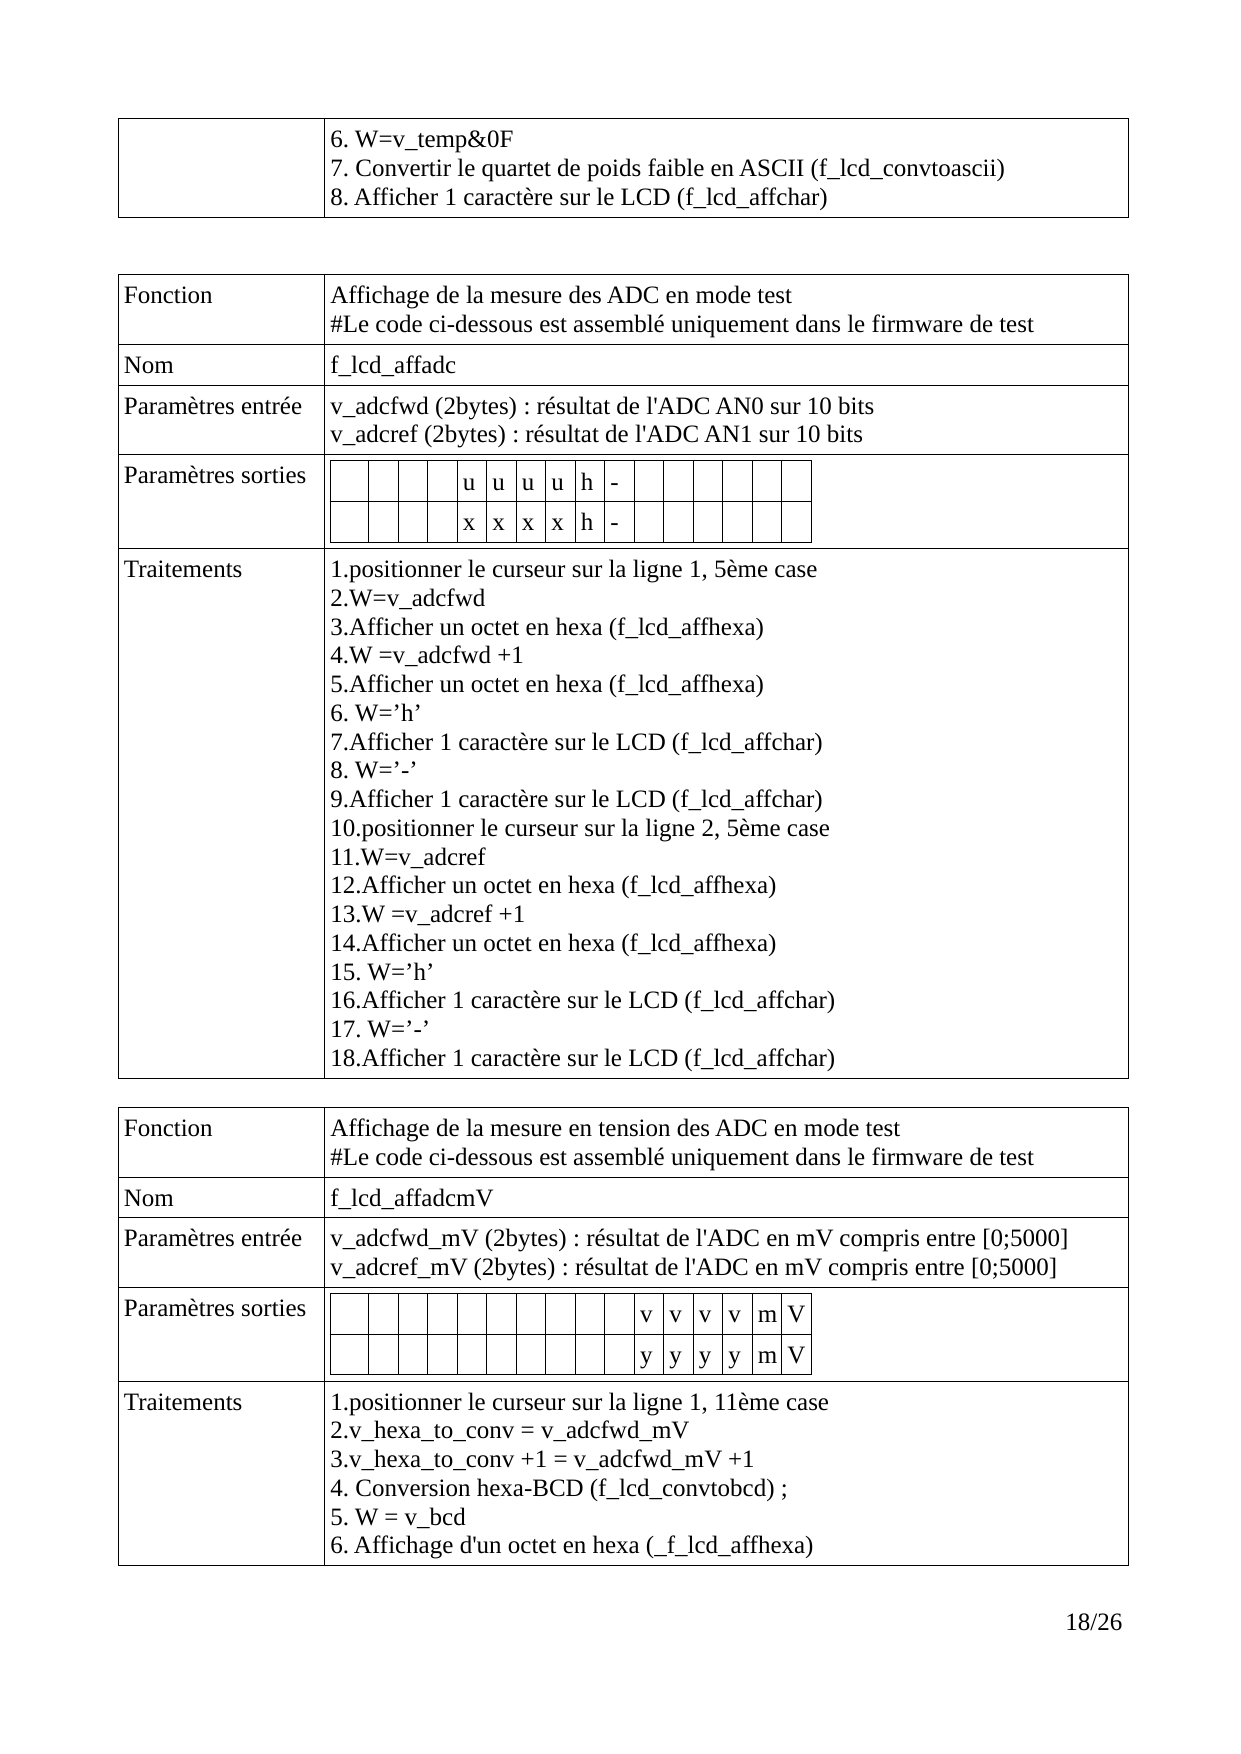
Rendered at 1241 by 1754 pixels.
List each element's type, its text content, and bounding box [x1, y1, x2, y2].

table_cell [331, 1335, 368, 1374]
table_cell [576, 1335, 604, 1374]
table_cell [399, 502, 427, 542]
table_cell x [487, 502, 516, 542]
table_cell [428, 502, 457, 542]
table_cell [664, 502, 693, 542]
table_cell y [635, 1335, 663, 1374]
table_header - [605, 461, 634, 501]
table_cell [331, 502, 368, 542]
table_cell Paramètres sorties [119, 455, 324, 548]
table_cell [635, 502, 663, 542]
table_cell Traitements [119, 1382, 324, 1565]
table_cell [325, 455, 1128, 548]
table_header [428, 461, 457, 501]
table_cell [723, 502, 752, 542]
table_cell - [605, 502, 634, 542]
table_header Affichage de la mesure des ADC en mode test #Le code ci-dessous est assemblé uniquement dans le firmware de test [325, 275, 1128, 344]
table_header [546, 1294, 575, 1333]
table_header h [576, 461, 604, 501]
table_header u [546, 461, 575, 501]
table_cell Traitements [119, 549, 324, 1078]
table_cell [399, 1335, 427, 1374]
table_header [331, 461, 368, 501]
table_cell h [576, 502, 604, 542]
table_cell 6. W=v_temp&0F 7. Convertir le quartet de poids faible en ASCII (f_lcd_convtoascii) 8. Afficher 1 caractère sur le LCD (f_lcd_affchar) [325, 119, 1128, 216]
table_header Affichage de la mesure en tension des ADC en mode test #Le code ci-dessous est assemblé uniquement dans le firmware de test [325, 1108, 1128, 1176]
table_cell x [458, 502, 486, 542]
table_header [753, 461, 781, 501]
table_cell Paramètres entrée [119, 1218, 324, 1287]
table_header Fonction [119, 1108, 324, 1176]
table_header v [664, 1294, 693, 1333]
table_cell [782, 502, 811, 542]
table_cell Nom [119, 345, 324, 384]
table_cell [458, 1335, 486, 1374]
table_cell 1.positionner le curseur sur la ligne 1, 11ème case 2.v_hexa_to_conv = v_adcfwd_mV 3.v_hexa_to_conv +1 = v_adcfwd_mV +1 4. Conversion hexa-BCD (f_lcd_convtobcd) ; 5. W = v_bcd 6. Affichage d'un octet en hexa (_f_lcd_affhexa) [325, 1382, 1128, 1565]
table_cell [369, 502, 398, 542]
table_cell [694, 502, 722, 542]
table_cell [369, 1335, 398, 1374]
table_header [782, 461, 811, 501]
table_header [723, 461, 752, 501]
table_header u [487, 461, 516, 501]
table_cell [605, 1335, 634, 1374]
table_header [635, 461, 663, 501]
table_cell y [694, 1335, 722, 1374]
table_header [576, 1294, 604, 1333]
table_header [369, 461, 398, 501]
table_header [399, 461, 427, 501]
table_header [369, 1294, 398, 1333]
table_header [605, 1294, 634, 1333]
table_header u [517, 461, 545, 501]
table_header u [458, 461, 486, 501]
table_header V [782, 1294, 811, 1333]
table_cell [546, 1335, 575, 1374]
table_cell v_adcfwd_mV (2bytes) : résultat de l'ADC en mV compris entre [0;5000] v_adcref_mV (2bytes) : résultat de l'ADC en mV compris entre [0;5000] [325, 1218, 1128, 1287]
table_cell f_lcd_affadcmV [325, 1178, 1128, 1217]
table_header [487, 1294, 516, 1333]
table_cell V [782, 1335, 811, 1374]
table_cell [487, 1335, 516, 1374]
table_cell [517, 1335, 545, 1374]
table_header v [723, 1294, 752, 1333]
table_cell y [664, 1335, 693, 1374]
table_header m [753, 1294, 781, 1333]
table_header [517, 1294, 545, 1333]
table_cell x [546, 502, 575, 542]
table_header Fonction [119, 275, 324, 344]
table_cell x [517, 502, 545, 542]
table_header [458, 1294, 486, 1333]
table_cell f_lcd_affadc [325, 345, 1128, 384]
table_header v [635, 1294, 663, 1333]
table_cell y [723, 1335, 752, 1374]
table_cell [428, 1335, 457, 1374]
table_header [428, 1294, 457, 1333]
table_cell Paramètres sorties [119, 1288, 324, 1381]
table_cell [119, 119, 324, 216]
table_header [664, 461, 693, 501]
table_header [331, 1294, 368, 1333]
table_header [694, 461, 722, 501]
table_header [399, 1294, 427, 1333]
table_cell Paramètres entrée [119, 386, 324, 454]
table_cell Nom [119, 1178, 324, 1217]
table_cell 1.positionner le curseur sur la ligne 1, 5ème case 2.W=v_adcfwd 3.Afficher un octet en hexa (f_lcd_affhexa) 4.W =v_adcfwd +1 5.Afficher un octet en hexa (f_lcd_affhexa) 6. W=’h’ 7.Afficher 1 caractère sur le LCD (f_lcd_affchar) 8. W=’-’ 9.Afficher 1 caractère sur le LCD (f_lcd_affchar) 10.positionner le curseur sur la ligne 2, 5ème case 11.W=v_adcref 12.Afficher un octet en hexa (f_lcd_affhexa) 13.W =v_adcref +1 14.Afficher un octet en hexa (f_lcd_affhexa) 15. W=’h’ 16.Afficher 1 caractère sur le LCD (f_lcd_affchar) 17. W=’-’ 18.Afficher 1 caractère sur le LCD (f_lcd_affchar) [325, 549, 1128, 1078]
table_cell v_adcfwd (2bytes) : résultat de l'ADC AN0 sur 10 bits v_adcref (2bytes) : résultat de l'ADC AN1 sur 10 bits [325, 386, 1128, 454]
table_cell [325, 1288, 1128, 1381]
table_cell m [753, 1335, 781, 1374]
table_header v [694, 1294, 722, 1333]
table_cell [753, 502, 781, 542]
